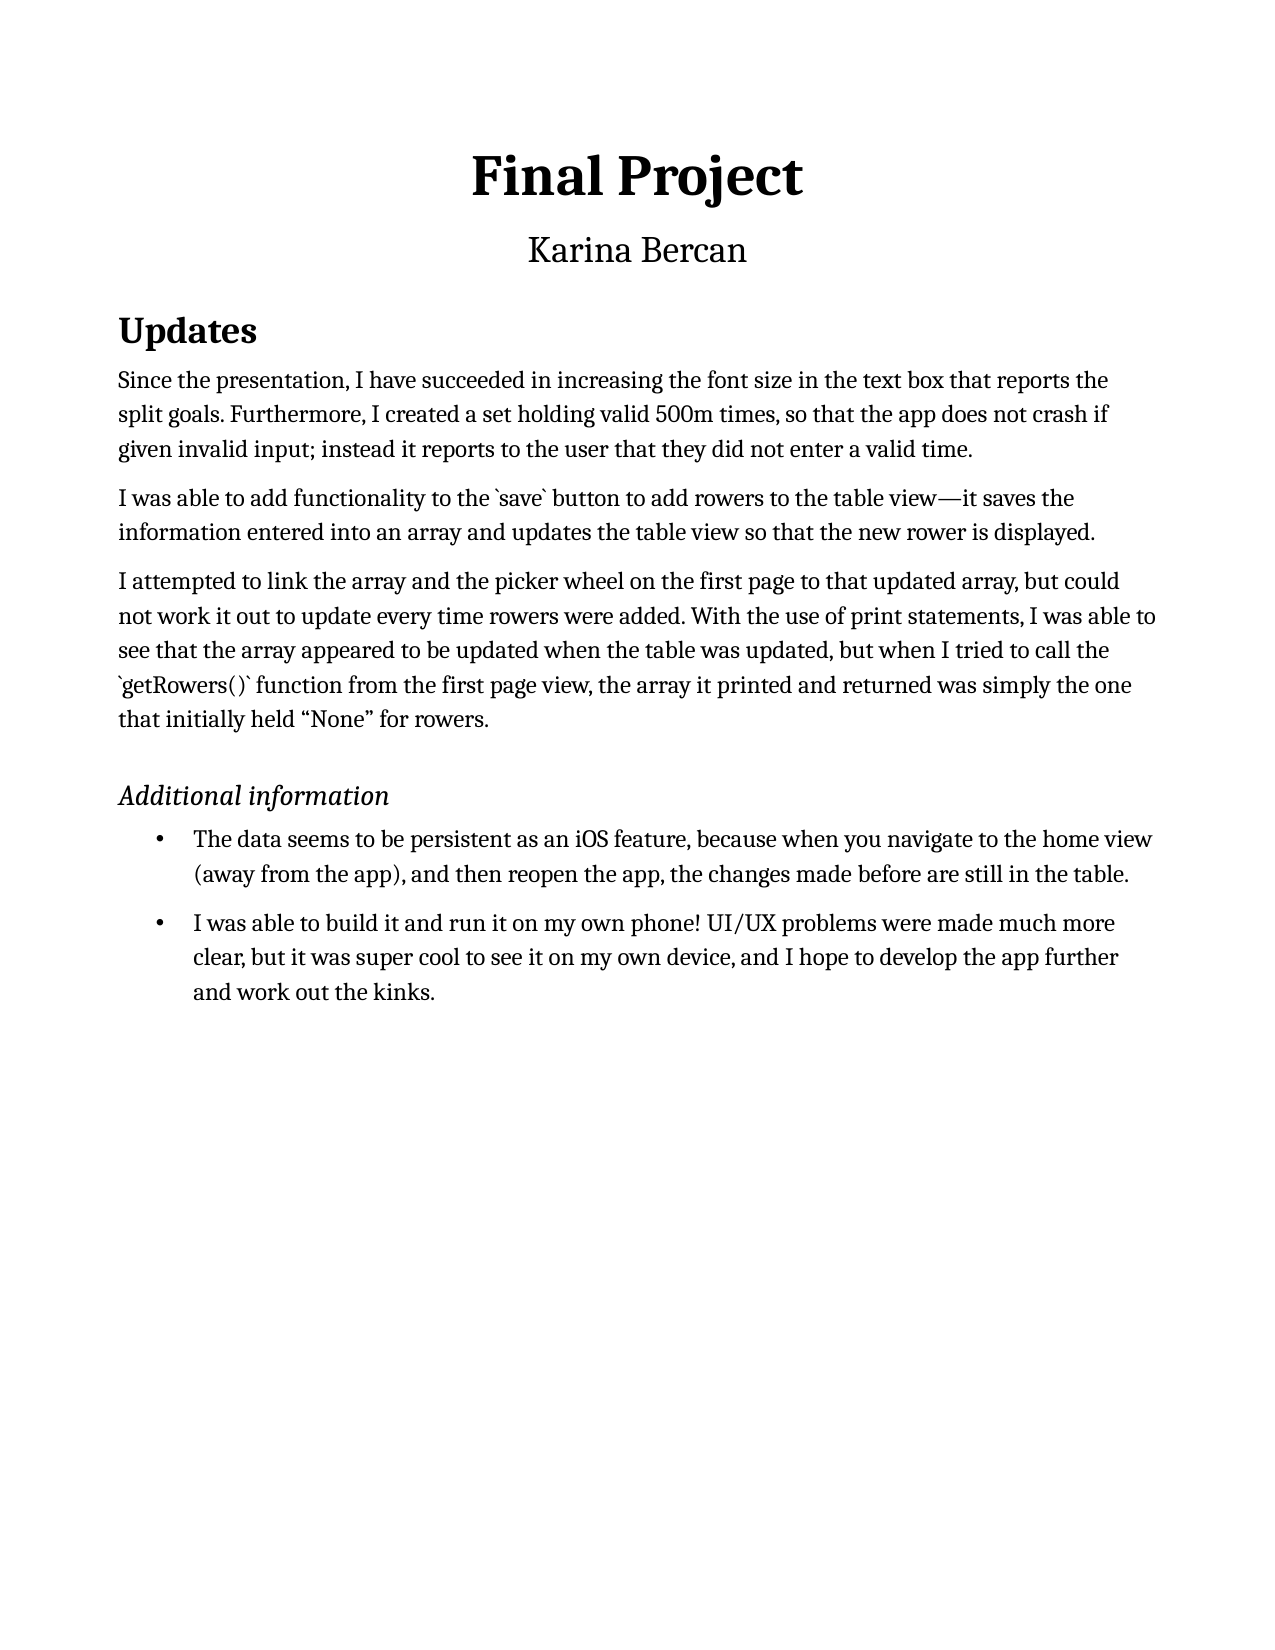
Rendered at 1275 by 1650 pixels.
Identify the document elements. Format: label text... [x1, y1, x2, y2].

list The data seems to be persistent as an iOS feature, because when you navigate to the home view (away from the app), and then reopen the app, the changes made before are still in the table. [156, 825, 1157, 888]
title Final Project [118, 143, 1157, 210]
text Since the presentation, I have succeeded in increasing the font size in the text box that reports the split goals. Furthermore, I created a set holding valid 500m times, so that the app does not crash if given invalid input; instead it reports to the user that they did not enter a valid time. [118, 366, 1157, 463]
subtitle Additional information [118, 779, 1157, 813]
text I was able to add functionality to the `save` button to add rowers to the table view—it saves the information entered into an array and updates the table view so that the new rower is displayed. [118, 484, 1157, 547]
text I attempted to link the array and the picker wheel on the first page to that updated array, but could not work it out to update every time rowers were added. With the use of print statements, I was able to see that the array appeared to be updated when the table was updated, but when I tried to call the `getRowers()` function from the first page view, the array it printed and returned was simply the one that initially held “None” for rowers. [118, 567, 1157, 734]
list I was able to build it and run it on my own phone! UI/UX problems were made much more clear, but it was super cool to see it on my own device, and I hope to develop the app further and work out the kinks. [156, 909, 1157, 1007]
subtitle Karina Bercan [118, 229, 1157, 272]
subtitle Updates [118, 309, 1157, 353]
